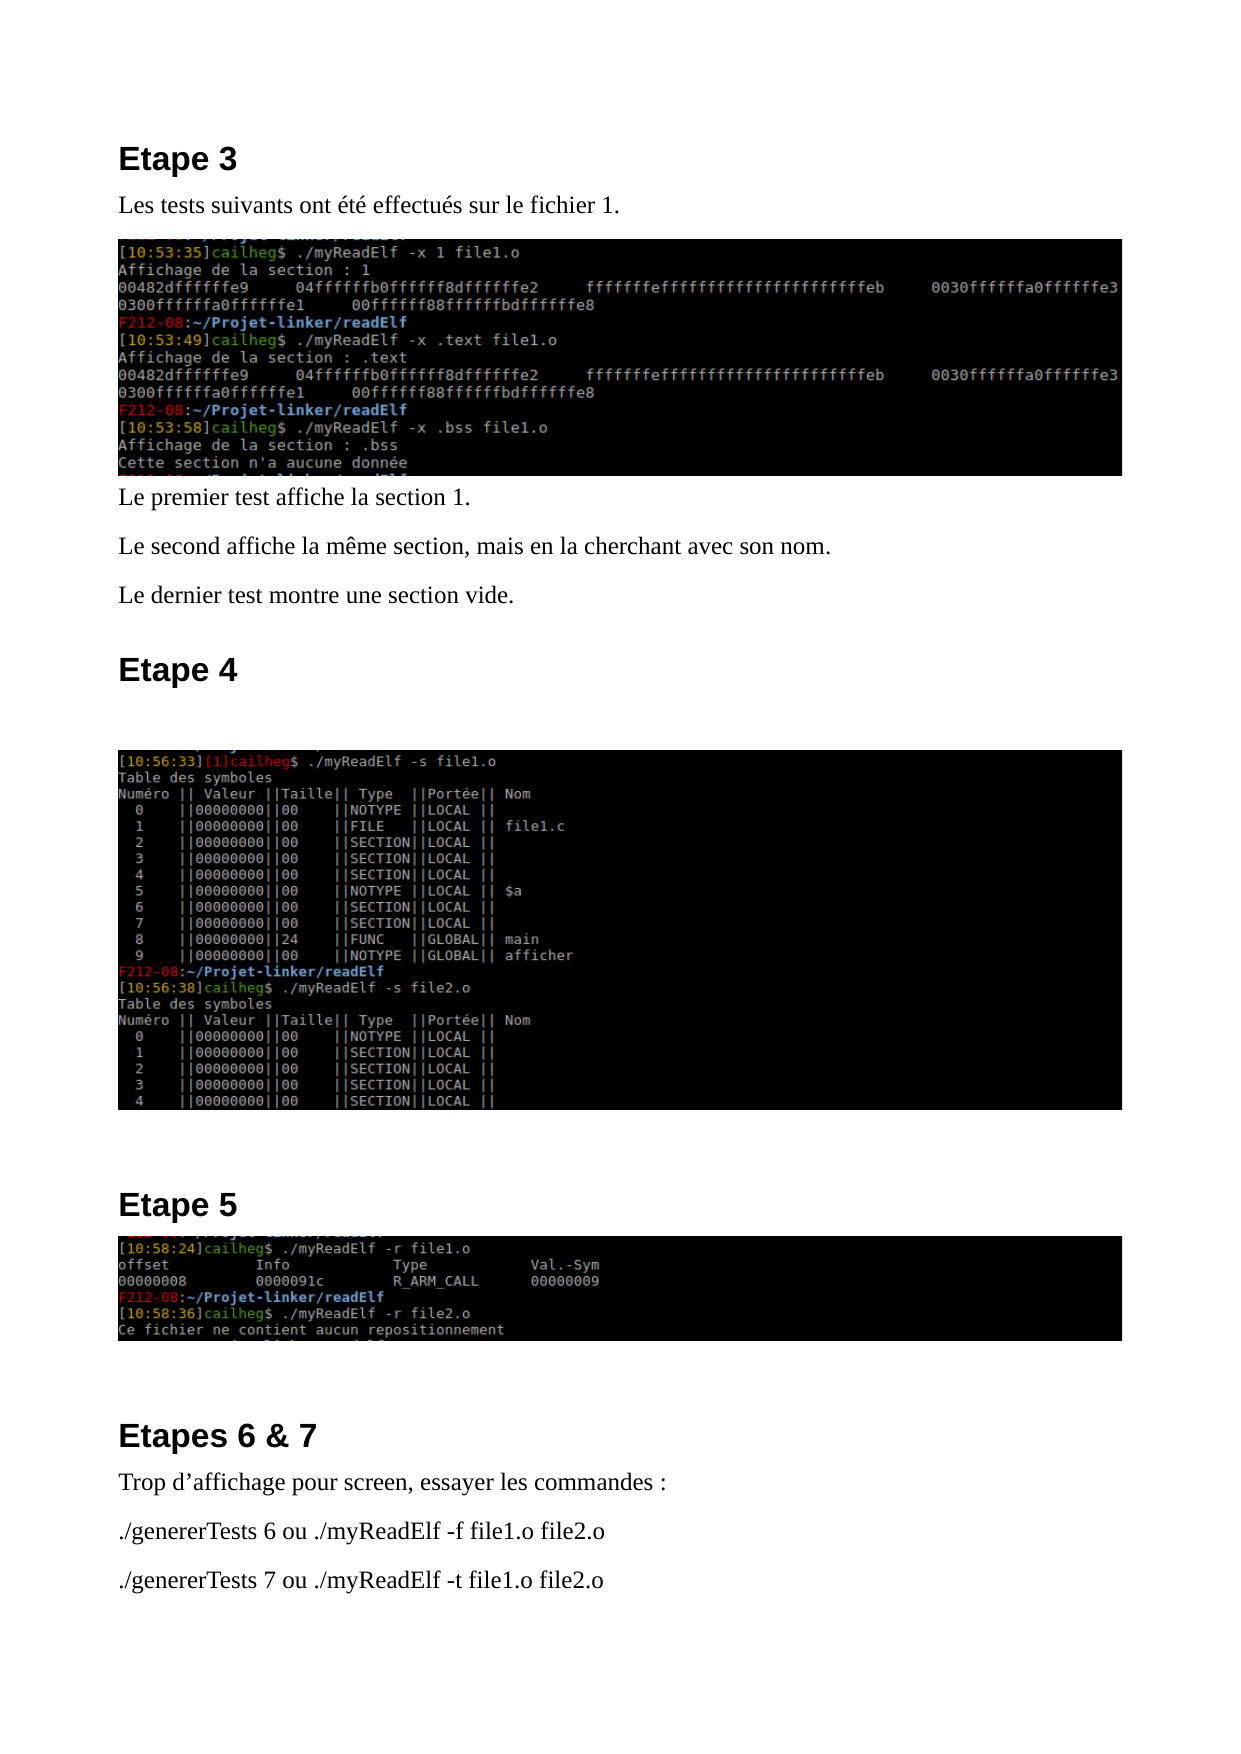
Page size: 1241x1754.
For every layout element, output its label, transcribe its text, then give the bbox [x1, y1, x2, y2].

picture [118, 1236, 1123, 1341]
text ./genererTests 6 ou ./myReadElf -f file1.o file2.o [118, 1516, 1122, 1545]
subtitle Etape 3 [118, 139, 1122, 178]
text Trop d’affichage pour screen, essayer les commandes : [118, 1467, 1122, 1496]
subtitle Etape 4 [118, 650, 1122, 688]
picture [118, 750, 1123, 1110]
text Le second affiche la même section, mais en la cherchant avec son nom. [118, 531, 1122, 559]
subtitle Etapes 6 & 7 [118, 1416, 1122, 1455]
text Le dernier test montre une section vide. [118, 580, 1122, 609]
text ./genererTests 7 ou ./myReadElf -t file1.o file2.o [118, 1565, 1122, 1594]
text Les tests suivants ont été effectués sur le fichier 1. [118, 190, 1122, 219]
picture [118, 239, 1123, 476]
subtitle Etape 5 [118, 1185, 1122, 1224]
text Le premier test affiche la section 1. [118, 476, 1122, 511]
